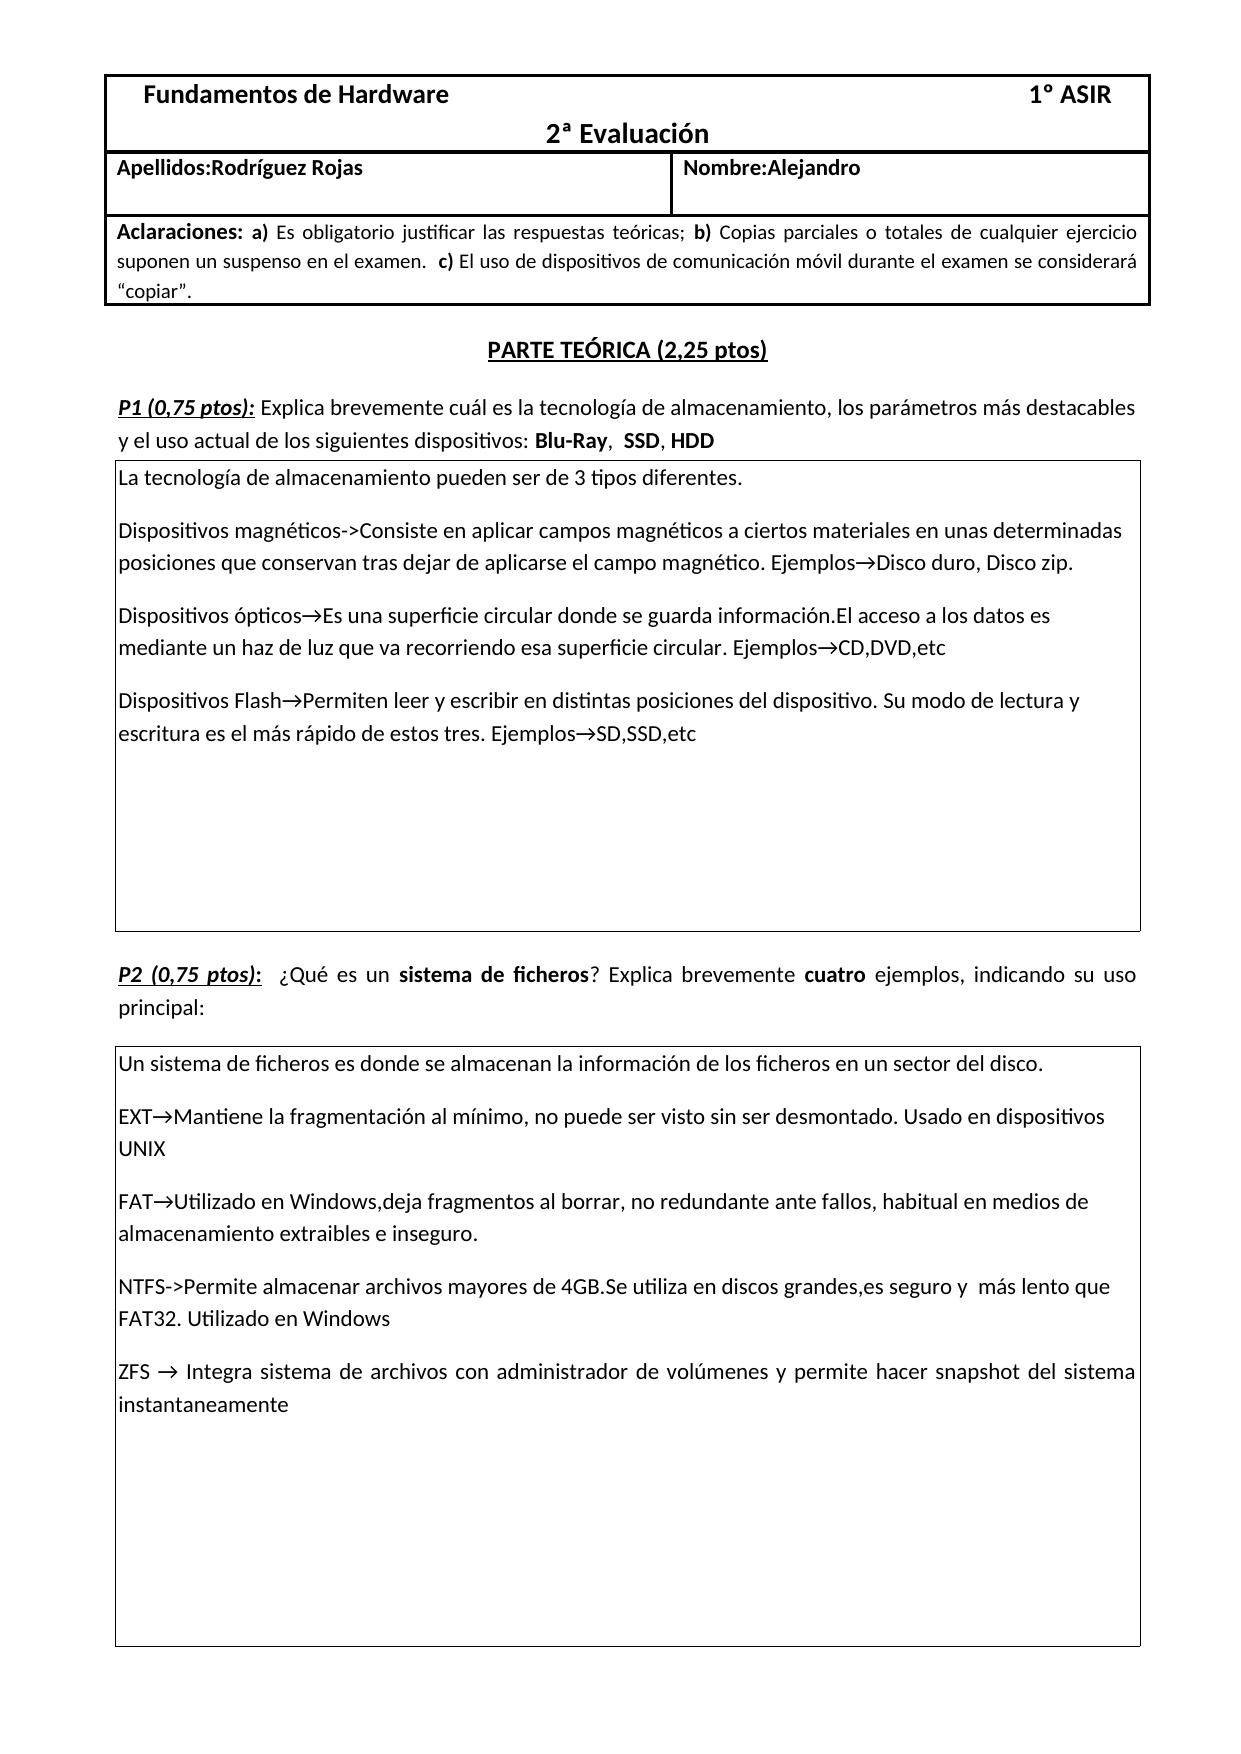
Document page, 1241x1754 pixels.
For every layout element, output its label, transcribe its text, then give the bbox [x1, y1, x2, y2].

text Un sistema de ficheros es donde se almacenan la información de los ficheros en un sector del disco. [116, 1047, 1140, 1077]
text P2 (0,75 ptos): ¿Qué es un sistema de ficheros? Explica brevemente cuatro ejemplos, indicando su uso principal: [118, 961, 1137, 1021]
text FAT→Utilizado en Windows,deja fragmentos al borrar, no redundante ante fallos, habitual en medios de almacenamiento extraibles e inseguro. [116, 1184, 1140, 1247]
text La tecnología de almacenamiento pueden ser de 3 tipos diferentes. [116, 461, 1140, 491]
text EXT→Mantiene la fragmentación al mínimo, no puede ser visto sin ser desmontado. Usado en dispositivos UNIX [116, 1099, 1140, 1162]
text NTFS->Permite almacenar archivos mayores de 4GB.Se utiliza en discos grandes,es seguro y más lento que FAT32. Utilizado en Windows [116, 1269, 1140, 1332]
text Dispositivos ópticos→Es una superficie circular donde se guarda información.El acceso a los datos es mediante un haz de luz que va recorriendo esa superficie circular. Ejemplos→CD,DVD,etc [116, 598, 1140, 661]
text Dispositivos Flash→Permiten leer y escribir en distintas posiciones del dispositivo. Su modo de lectura y escritura es el más rápido de estos tres. Ejemplos→SD,SSD,etc [116, 683, 1140, 747]
text P1 (0,75 ptos): Explica brevemente cuál es la tecnología de almacenamiento, los parámetros más destacables y el uso actual de los siguientes dispositivos: Blu-Ray, SSD, HDD [118, 393, 1137, 454]
text PARTE TEÓRICA (2,25 ptos) [118, 334, 1137, 365]
text ZFS → Integra sistema de archivos con administrador de volúmenes y permite hacer snapshot del sistema instantaneamente [116, 1354, 1140, 1418]
text Dispositivos magnéticos->Consiste en aplicar campos magnéticos a ciertos materiales en unas determinadas posiciones que conservan tras dejar de aplicarse el campo magnético. Ejemplos→Disco duro, Disco zip. [116, 513, 1140, 576]
